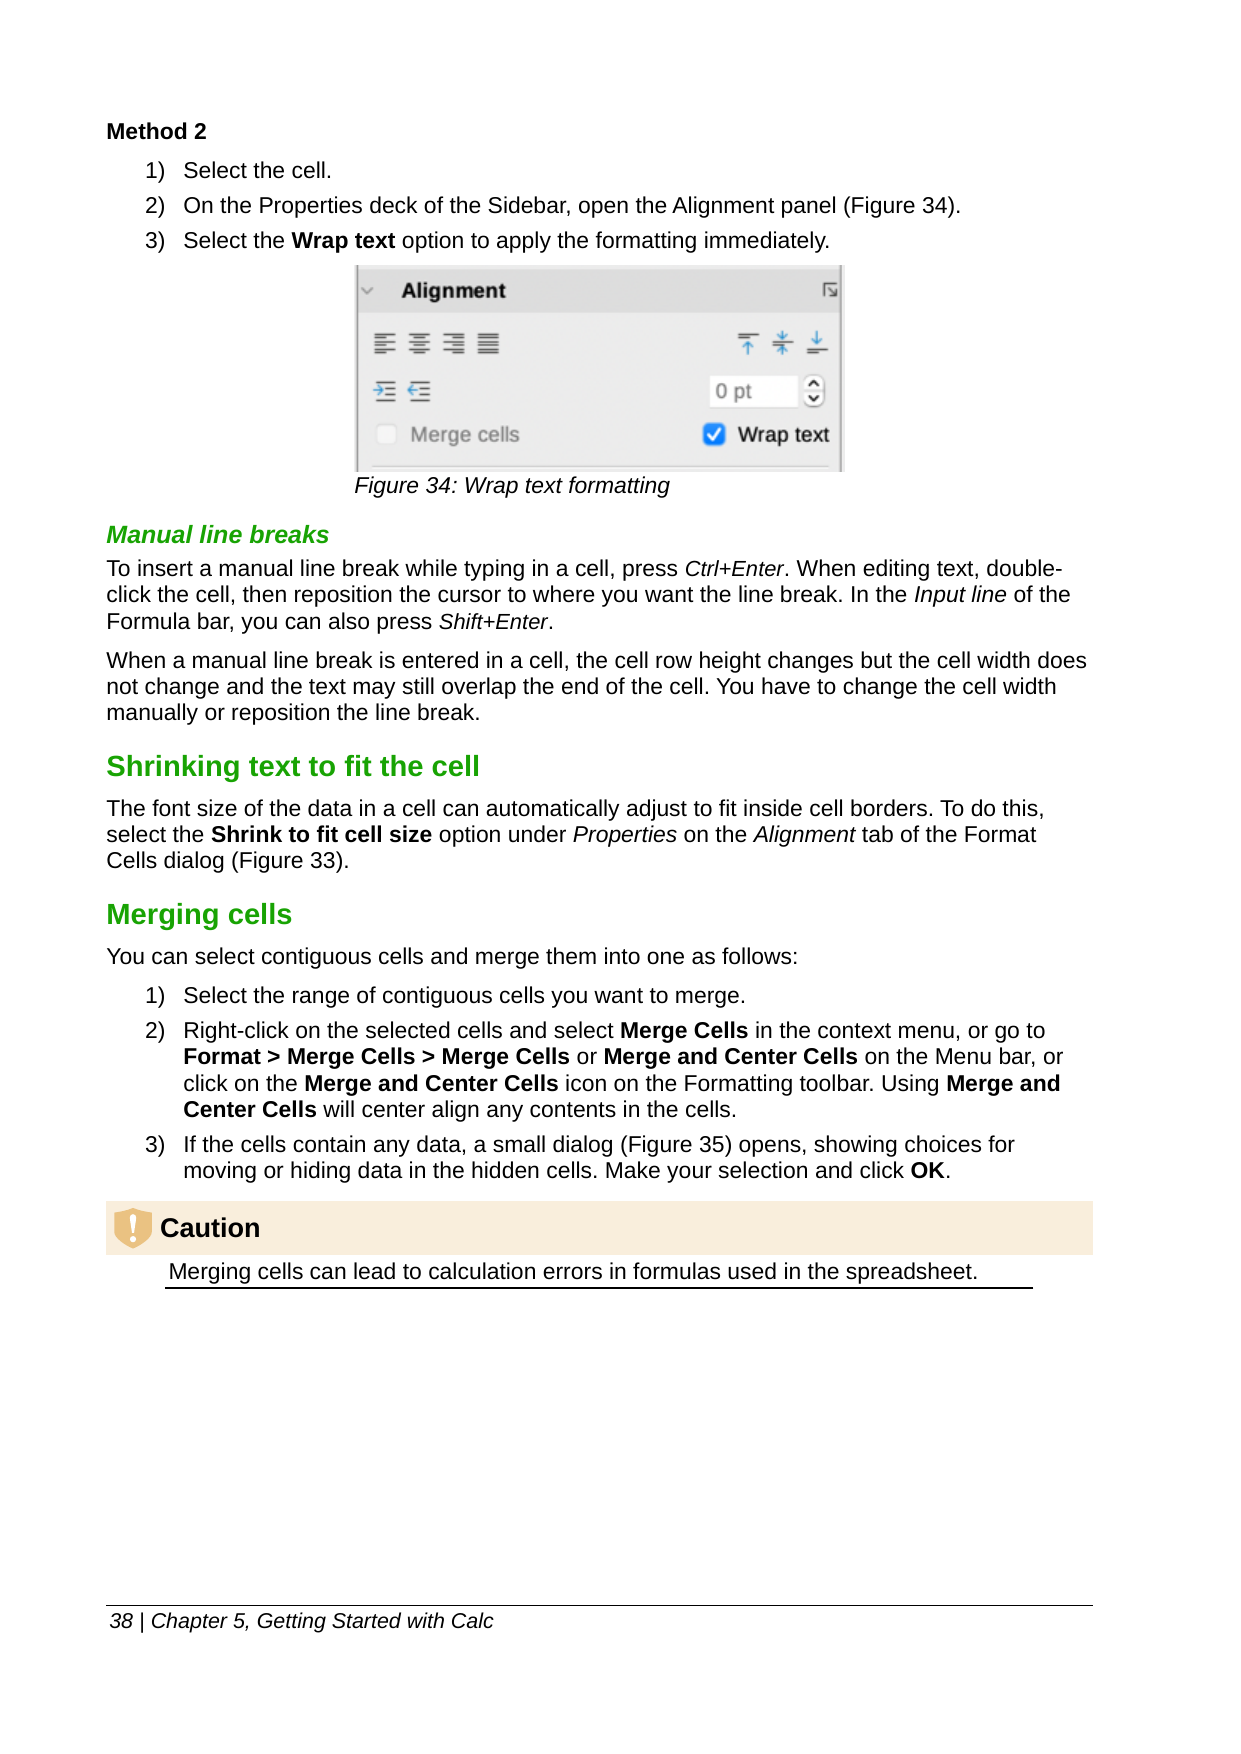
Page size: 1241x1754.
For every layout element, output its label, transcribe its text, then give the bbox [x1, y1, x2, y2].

text Figure 34: Wrap text formatting [354, 472, 845, 498]
list Select the Wrap text option to apply the formatting immediately. [165, 227, 1093, 254]
subtitle Shrinking text to fit the cell [106, 749, 1093, 783]
picture [354, 265, 845, 472]
text To insert a manual line break while typing in a cell, press Ctrl+Enter. When editing text, double-click the cell, then reposition the cursor to where you want the line break. In the Input line of the Formula bar, you can also press Shift+Enter. [106, 555, 1093, 634]
list On the Properties deck of the Sidebar, open the Alignment panel (Figure 34). [165, 192, 1093, 218]
text Merging cells can lead to calculation errors in formulas used in the spreadsheet. [165, 1255, 1033, 1287]
text You can select contiguous cells and merge them into one as follows: [106, 943, 1093, 969]
text The font size of the data in a cell can automatically adjust to fit inside cell borders. To do this, select the Shrink to fit cell size option under Properties on the Alignment tab of the Format Cells dialog (Figure 33). [106, 795, 1093, 874]
text Method 2 [106, 118, 1093, 144]
list Select the cell. [165, 157, 1093, 183]
list Select the range of contiguous cells you want to merge. [165, 982, 1093, 1008]
list Right-click on the selected cells and select Merge Cells in the context menu, or go to Format > Merge Cells > Merge Cells or Merge and Center Cells on the Menu bar, or click on the Merge and Center Cells icon on the Formatting toolbar. Using Merge and Center Cells will center align any contents in the cells. [165, 1017, 1093, 1122]
subtitle Caution [106, 1201, 1093, 1255]
text When a manual line break is entered in a cell, the cell row height changes but the cell width does not change and the text may still overlap the end of the cell. You have to change the cell width manually or reposition the line break. [106, 647, 1093, 726]
list If the cells contain any data, a small dialog (Figure 35) opens, showing choices for moving or hiding data in the hidden cells. Make your selection and click OK. [165, 1131, 1093, 1184]
subtitle Manual line breaks [106, 520, 1093, 549]
subtitle Merging cells [106, 897, 1093, 931]
